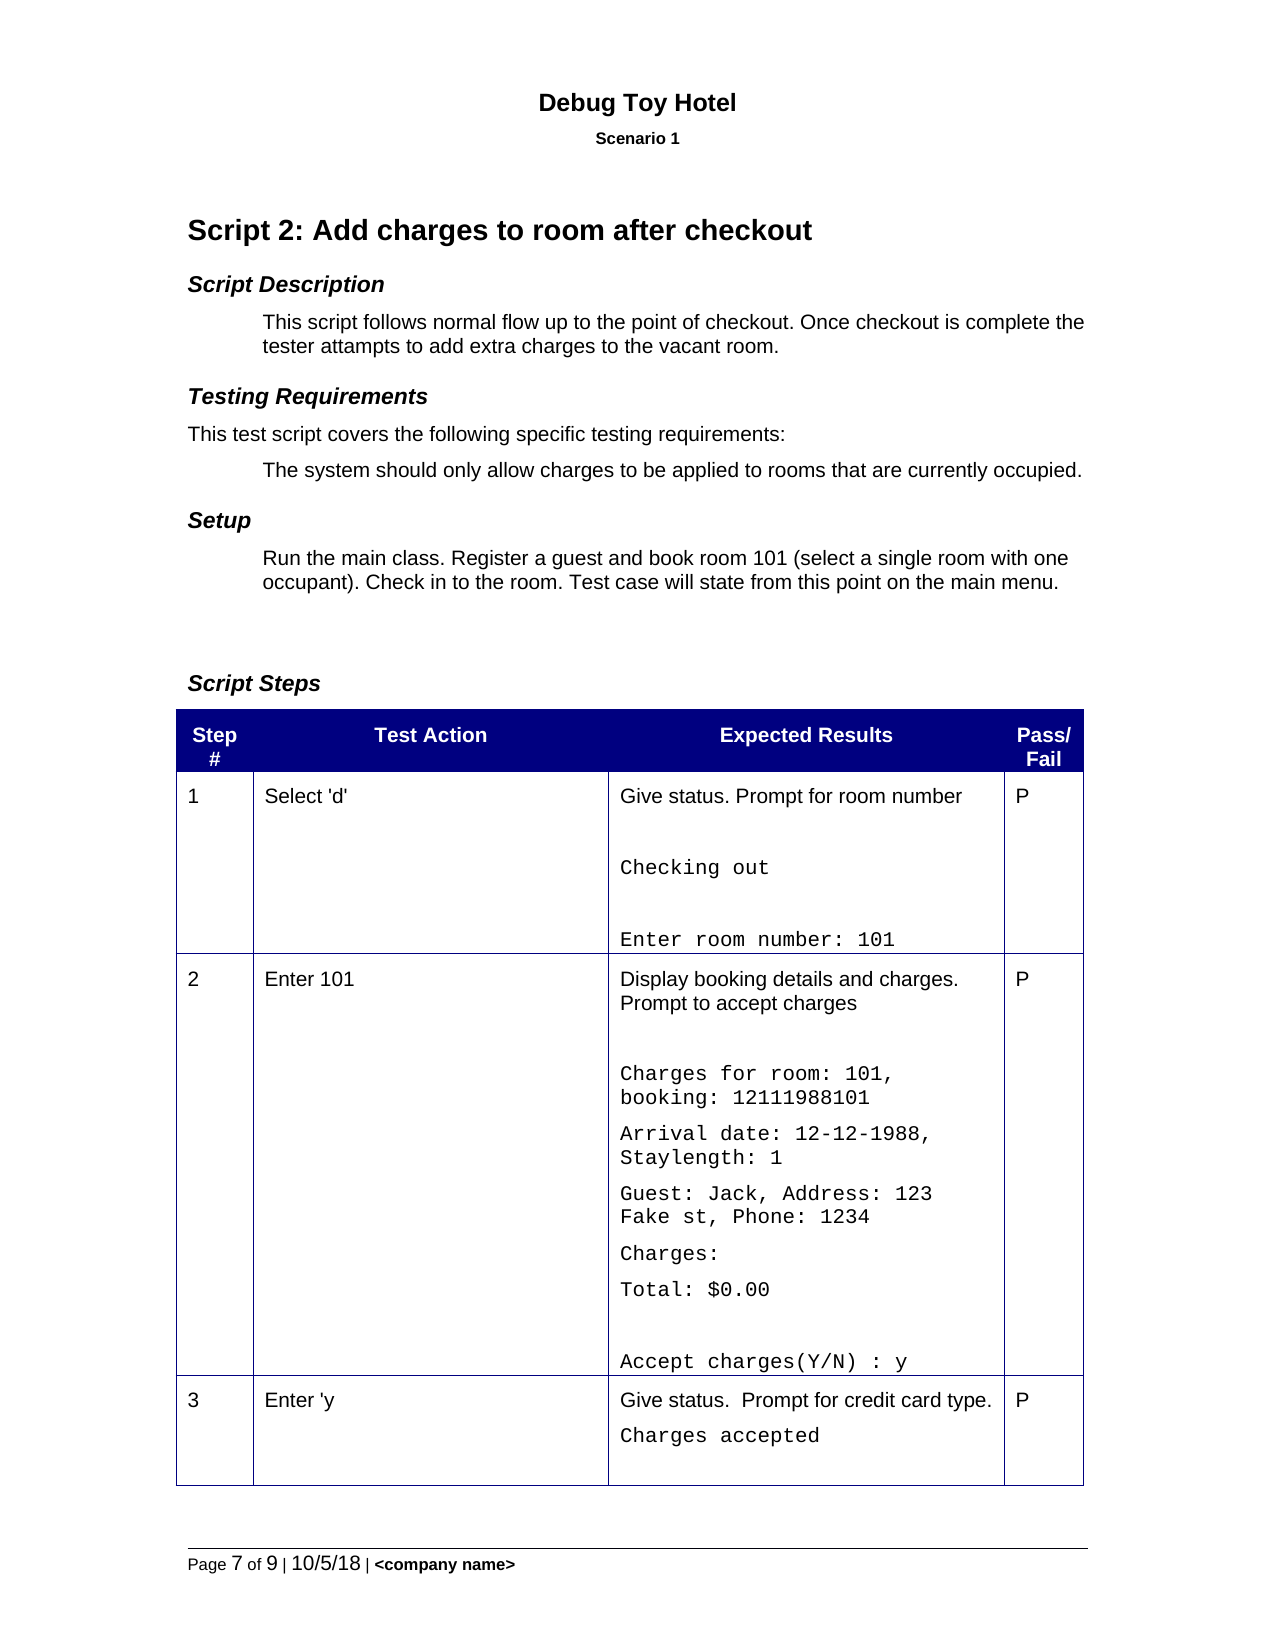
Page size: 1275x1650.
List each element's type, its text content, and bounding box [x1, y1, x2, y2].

table_header Step # [177, 710, 253, 771]
text This test script covers the following specific testing requirements: [187, 422, 1087, 446]
table_cell 3 [177, 1376, 253, 1484]
table_cell Display booking details and charges. Prompt to accept charges Charges for room: 101, booking: 12111988101 Arrival date: 12-12-1988, Staylength: 1 Guest: Jack, Address: 123 Fake st, Phone: 1234 Charges: Total: $0.00 Accept charges(Y/N) : y [609, 954, 1004, 1375]
table_cell Give status. Prompt for room number Checking out Enter room number: 101 [609, 772, 1004, 953]
table_header Pass/ Fail [1005, 710, 1083, 771]
table_cell Enter 101 [254, 954, 608, 1375]
list The system should only allow charges to be applied to rooms that are currently occupied. [262, 458, 1087, 482]
table_cell P [1005, 772, 1083, 953]
table_cell P [1005, 954, 1083, 1375]
table_cell Enter 'y [254, 1376, 608, 1484]
table_cell Give status. Prompt for credit card type. Charges accepted [609, 1376, 1004, 1484]
table_cell P [1005, 1376, 1083, 1484]
list This script follows normal flow up to the point of checkout. Once checkout is complete the tester attampts to add extra charges to the vacant room. [262, 310, 1087, 358]
table_header Expected Results [609, 710, 1004, 771]
list Run the main class. Register a guest and book room 101 (select a single room with one occupant). Check in to the room. Test case will state from this point on the main menu. [262, 546, 1087, 594]
table_cell 2 [177, 954, 253, 1375]
subtitle Script 2: Add charges to room after checkout [187, 212, 1087, 246]
subtitle Script Steps [187, 670, 1087, 697]
table_header Test Action [254, 710, 608, 771]
subtitle Script Description [187, 271, 1087, 297]
subtitle Testing Requirements [187, 383, 1087, 409]
subtitle Setup [187, 507, 1087, 533]
table_cell 1 [177, 772, 253, 953]
table_cell Select 'd' [254, 772, 608, 953]
